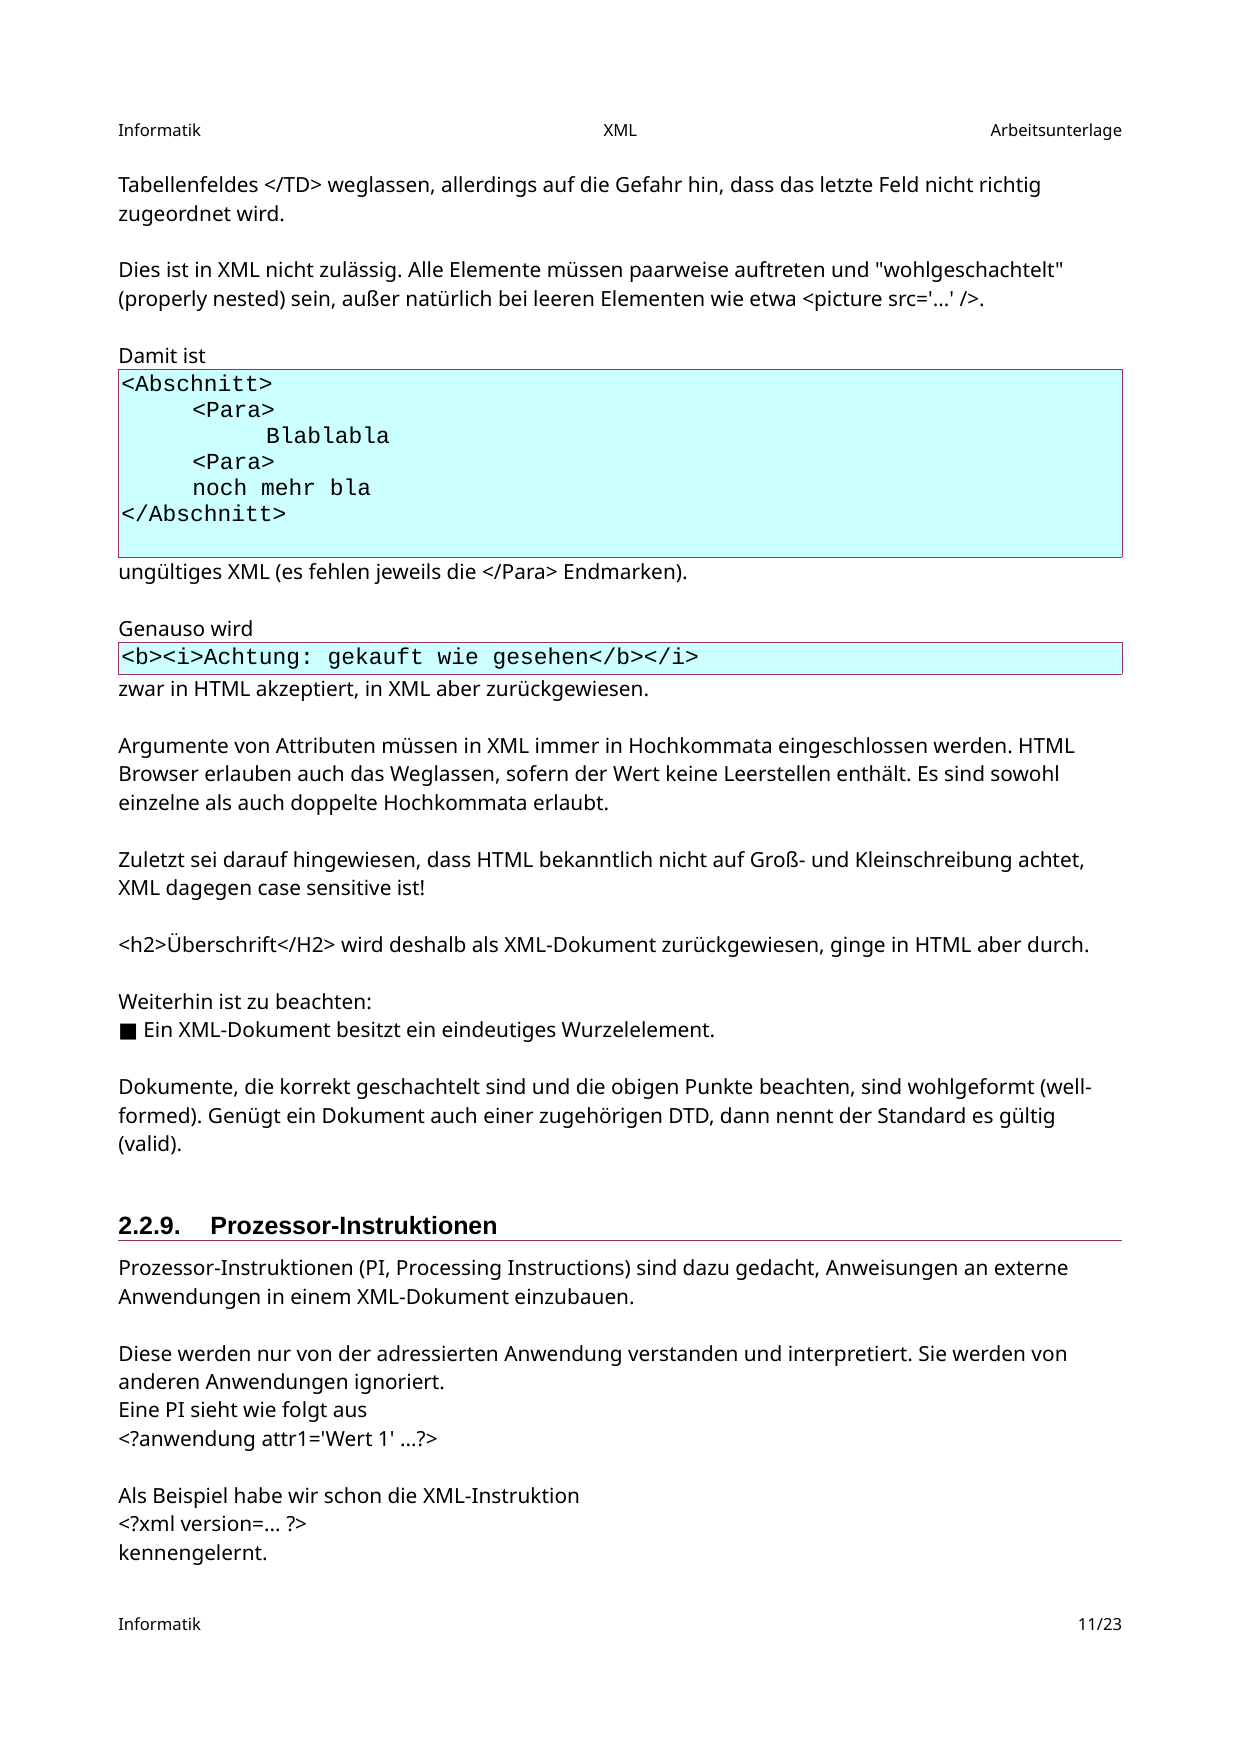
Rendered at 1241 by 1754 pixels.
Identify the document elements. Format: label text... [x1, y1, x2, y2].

text <Abschnitt> [119, 370, 1122, 395]
text <?anwendung attr1='Wert 1' ...?> [118, 1424, 1122, 1452]
text zwar in HTML akzeptiert, in XML aber zurückgewiesen. [118, 675, 1122, 703]
text ■ Ein XML-Dokument besitzt ein eindeutiges Wurzelelement. [118, 1016, 1122, 1044]
text Eine PI sieht wie folgt aus [118, 1396, 1122, 1424]
text Damit ist [118, 341, 1122, 369]
text <?xml version=... ?> [118, 1509, 1122, 1538]
text Zuletzt sei darauf hingewiesen, dass HTML bekanntlich nicht auf Groß- und Kleinschreibung achtet, XML dagegen case sensitive ist! [118, 845, 1122, 902]
text </Abschnitt> [119, 499, 1122, 525]
text Diese werden nur von der adressierten Anwendung verstanden und interpretiert. Sie werden von anderen Anwendungen ignoriert. [118, 1339, 1122, 1396]
text ungültiges XML (es fehlen jeweils die </Para> Endmarken). [118, 558, 1122, 585]
text Blablabla [119, 421, 1122, 447]
text Als Beispiel habe wir schon die XML-Instruktion [118, 1481, 1122, 1509]
text Genauso wird [118, 614, 1122, 642]
text Tabellenfeldes </TD> weglassen, allerdings auf die Gefahr hin, dass das letzte Feld nicht richtig zugeordnet wird. [118, 170, 1122, 227]
text <h2>Überschrift</H2> wird deshalb als XML-Dokument zurückgewiesen, ginge in HTML aber durch. [118, 930, 1122, 959]
text <b><i>Achtung: gekauft wie gesehen</b></i> [119, 643, 1122, 674]
text Weiterhin ist zu beachten: [118, 987, 1122, 1016]
text Prozessor-Instruktionen (PI, Processing Instructions) sind dazu gedacht, Anweisungen an externe Anwendungen in einem XML-Dokument einzubauen. [118, 1253, 1122, 1310]
text <Para> [119, 395, 1122, 421]
text Dies ist in XML nicht zulässig. Alle Elemente müssen paarweise auftreten und "wohlgeschachtelt" (properly nested) sein, außer natürlich bei leeren Elementen wie etwa <picture src='...' />. [118, 256, 1122, 312]
text <Para> [119, 447, 1122, 473]
text Dokumente, die korrekt geschachtelt sind und die obigen Punkte beachten, sind wohlgeformt (well-formed). Genügt ein Dokument auch einer zugehörigen DTD, dann nennt der Standard es gültig (valid). [118, 1072, 1122, 1158]
text kennengelernt. [118, 1538, 1122, 1566]
subtitle Prozessor-Instruktionen [118, 1211, 1122, 1240]
text noch mehr bla [119, 473, 1122, 499]
text Argumente von Attributen müssen in XML immer in Hochkommata eingeschlossen werden. HTML Browser erlauben auch das Weglassen, sofern der Wert keine Leerstellen enthält. Es sind sowohl einzelne als auch doppelte Hochkommata erlaubt. [118, 731, 1122, 816]
